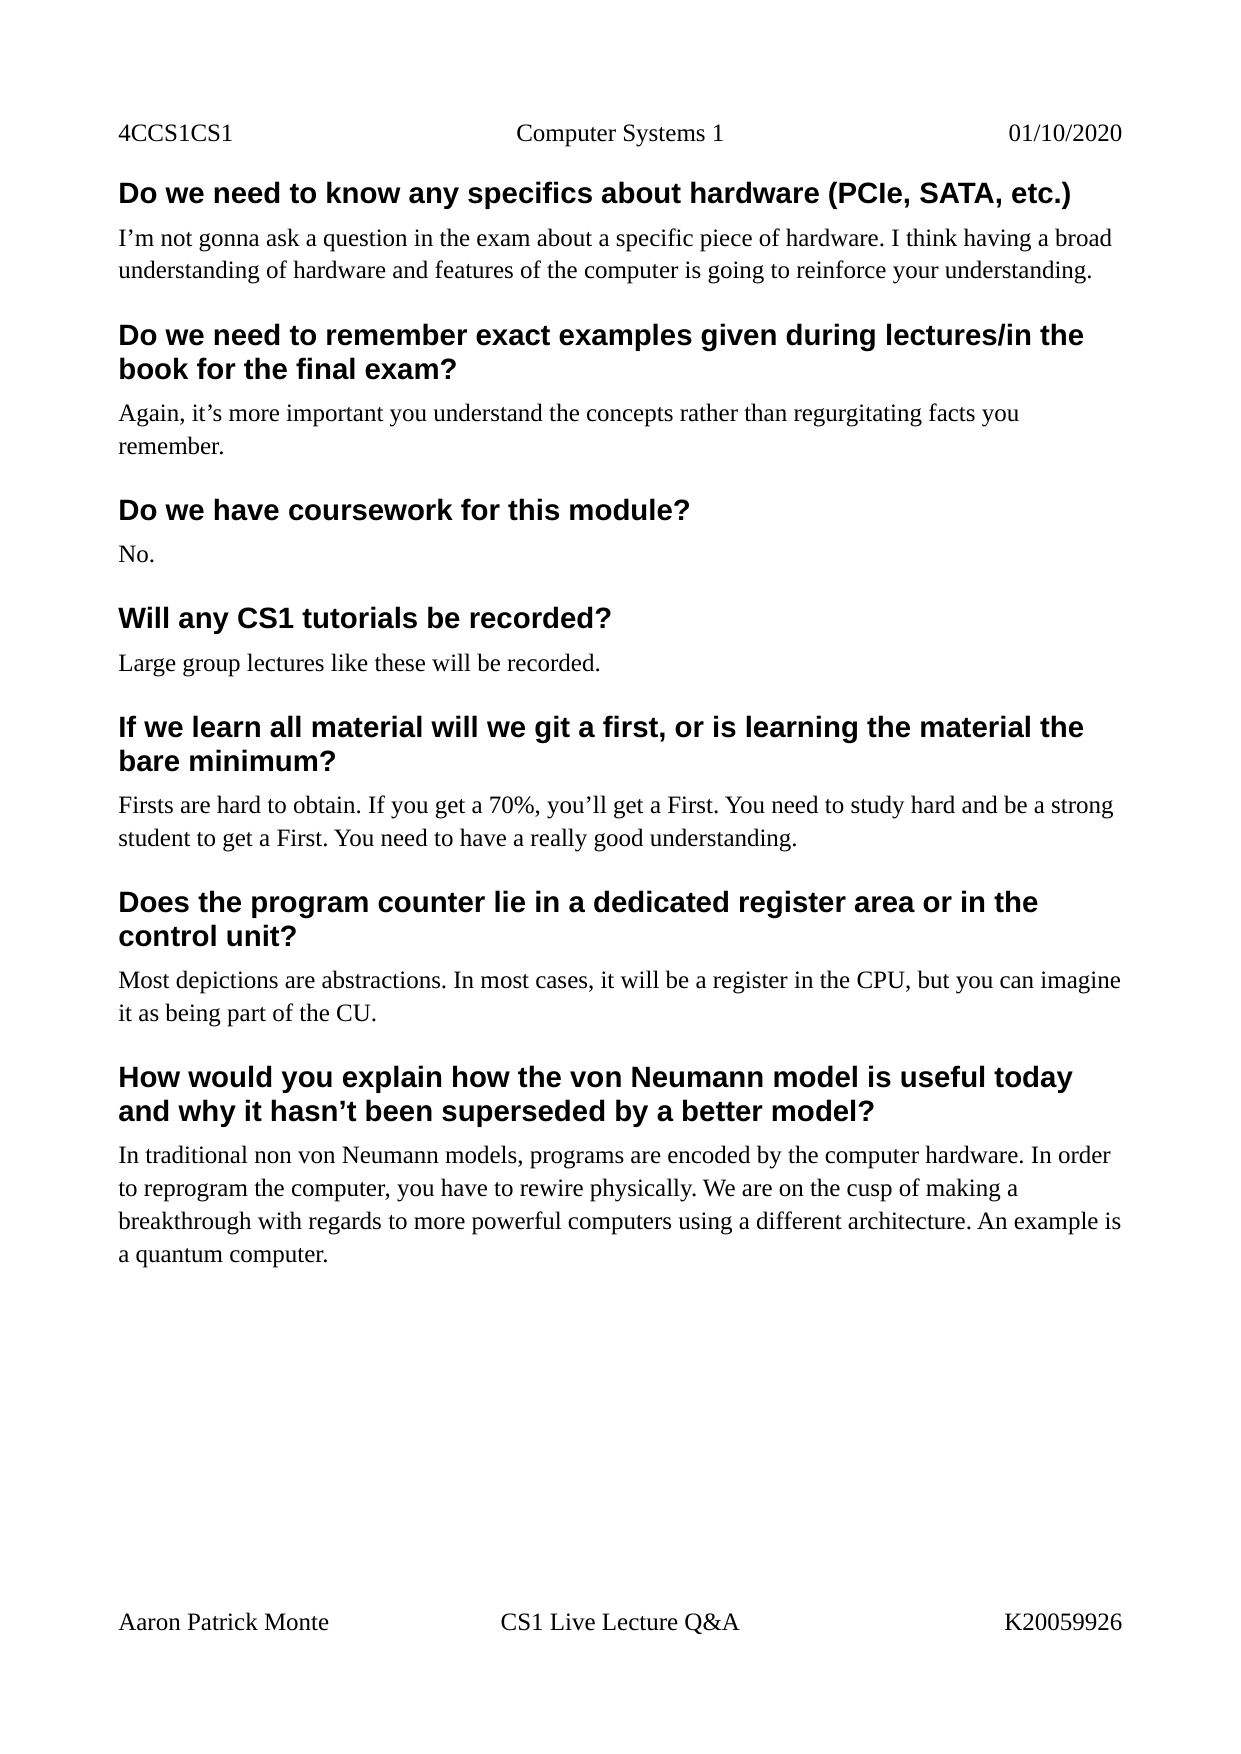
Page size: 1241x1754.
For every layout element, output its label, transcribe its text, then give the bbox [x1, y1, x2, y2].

subtitle Does the program counter lie in a dedicated register area or in the control unit? [118, 885, 1122, 953]
text Most depictions are abstractions. In most cases, it will be a register in the CPU, but you can imagine it as being part of the CU. [118, 965, 1122, 1027]
subtitle Do we have coursework for this module? [118, 493, 1122, 527]
text No. [118, 539, 1122, 568]
subtitle If we learn all material will we git a first, or is learning the material the bare minimum? [118, 710, 1122, 777]
subtitle Will any CS1 tutorials be recorded? [118, 601, 1122, 635]
text Again, it’s more important you understand the concepts rather than regurgitating facts you remember. [118, 398, 1122, 459]
text In traditional non von Neumann models, programs are encoded by the computer hardware. In order to reprogram the computer, you have to rewire physically. We are on the cusp of making a breakthrough with regards to more powerful computers using a different architecture. An example is a quantum computer. [118, 1140, 1122, 1268]
subtitle Do we need to know any specifics about hardware (PCIe, SATA, etc.) [118, 176, 1122, 210]
subtitle Do we need to remember exact examples given during lectures/in the book for the final exam? [118, 318, 1122, 385]
text I’m not gonna ask a question in the exam about a specific piece of hardware. I think having a broad understanding of hardware and features of the computer is going to reinforce your understanding. [118, 223, 1122, 284]
text Firsts are hard to obtain. If you get a 70%, you’ll get a First. You need to study hard and be a strong student to get a First. You need to have a really good understanding. [118, 790, 1122, 852]
text Large group lectures like these will be recorded. [118, 648, 1122, 676]
subtitle How would you explain how the von Neumann model is useful today and why it hasn’t been superseded by a better model? [118, 1060, 1122, 1128]
